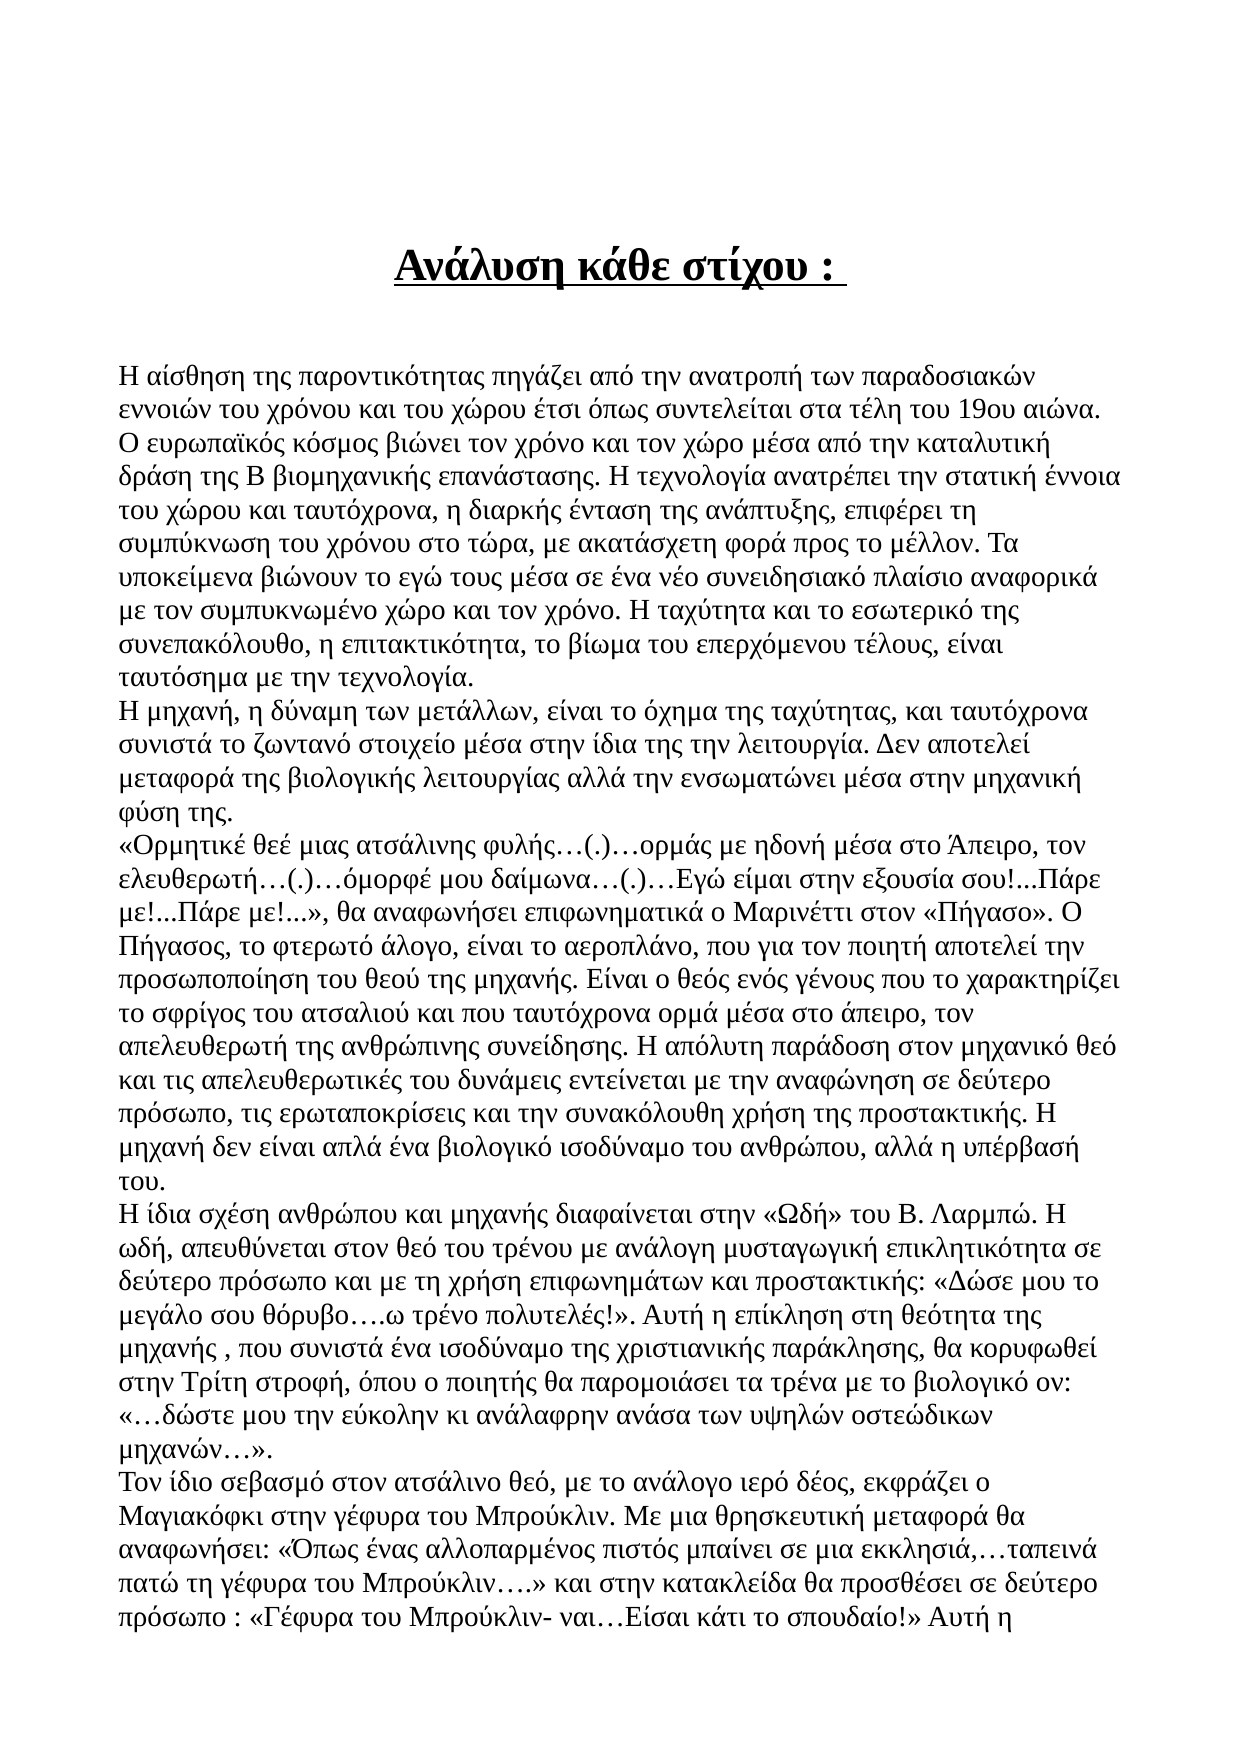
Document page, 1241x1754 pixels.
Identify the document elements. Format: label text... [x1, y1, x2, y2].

text «Ορμητικέ θεέ μιας ατσάλινης φυλής…(.)…ορμάς με ηδονή μέσα στο Άπειρο, τον ελευθερωτή…(.)…όμορφέ μου δαίμωνα…(.)…Εγώ είμαι στην εξουσία σου!...Πάρε με!...Πάρε με!...», θα αναφωνήσει επιφωνηματικά ο Μαρινέττι στον «Πήγασο». Ο Πήγασος, το φτερωτό άλογο, είναι το αεροπλάνο, που για τον ποιητή αποτελεί την προσωποποίηση του θεού της μηχανής. Είναι ο θεός ενός γένους που το χαρακτηρίζει το σφρίγος του ατσαλιού και που ταυτόχρονα ορμά μέσα στο άπειρο, τον απελευθερωτή της ανθρώπινης συνείδησης. Η απόλυτη παράδοση στον μηχανικό θεό και τις απελευθερωτικές του δυνάμεις εντείνεται με την αναφώνηση σε δεύτερο πρόσωπο, τις ερωταποκρίσεις και την συνακόλουθη χρήση της προστακτικής. Η μηχανή δεν είναι απλά ένα βιολογικό ισοδύναμο του ανθρώπου, αλλά η υπέρβασή του. [118, 827, 1122, 1196]
text Ανάλυση κάθε στίχου : [118, 238, 1122, 291]
text Η αίσθηση της παροντικότητας πηγάζει από την ανατροπή των παραδοσιακών εννοιών του χρόνου και του χώρου έτσι όπως συντελείται στα τέλη του 19ου αιώνα. Ο ευρωπαϊκός κόσμος βιώνει τον χρόνο και τον χώρο μέσα από την καταλυτική δράση της Β βιομηχανικής επανάστασης. Η τεχνολογία ανατρέπει την στατική έννοια του χώρου και ταυτόχρονα, η διαρκής ένταση της ανάπτυξης, επιφέρει τη συμπύκνωση του χρόνου στο τώρα, με ακατάσχετη φορά προς το μέλλον. Τα υποκείμενα βιώνουν το εγώ τους μέσα σε ένα νέο συνειδησιακό πλαίσιο αναφορικά με τον συμπυκνωμένο χώρο και τον χρόνο. Η ταχύτητα και το εσωτερικό της συνεπακόλουθο, η επιτακτικότητα, το βίωμα του επερχόμενου τέλους, είναι ταυτόσημα με την τεχνολογία. [118, 358, 1122, 693]
text Τον ίδιο σεβασμό στον ατσάλινο θεό, με το ανάλογο ιερό δέος, εκφράζει ο Μαγιακόφκι στην γέφυρα του Μπρούκλιν. Με μια θρησκευτική μεταφορά θα αναφωνήσει: «Όπως ένας αλλοπαρμένος πιστός μπαίνει σε μια εκκλησιά,…ταπεινά πατώ τη γέφυρα του Μπρούκλιν….» και στην κατακλείδα θα προσθέσει σε δεύτερο πρόσωπο : «Γέφυρα του Μπρούκλιν- ναι…Είσαι κάτι το σπουδαίο!» Αυτή η [118, 1464, 1122, 1632]
text Η μηχανή, η δύναμη των μετάλλων, είναι το όχημα της ταχύτητας, και ταυτόχρονα συνιστά το ζωντανό στοιχείο μέσα στην ίδια της την λειτουργία. Δεν αποτελεί μεταφορά της βιολογικής λειτουργίας αλλά την ενσωματώνει μέσα στην μηχανική φύση της. [118, 693, 1122, 827]
text Η ίδια σχέση ανθρώπου και μηχανής διαφαίνεται στην «Ωδή» του Β. Λαρμπώ. Η ωδή, απευθύνεται στον θεό του τρένου με ανάλογη μυσταγωγική επικλητικότητα σε δεύτερο πρόσωπο και με τη χρήση επιφωνημάτων και προστακτικής: «Δώσε μου το μεγάλο σου θόρυβο….ω τρένο πολυτελές!». Αυτή η επίκληση στη θεότητα της μηχανής , που συνιστά ένα ισοδύναμο της χριστιανικής παράκλησης, θα κορυφωθεί στην Τρίτη στροφή, όπου ο ποιητής θα παρομοιάσει τα τρένα με το βιολογικό ον: «…δώστε μου την εύκολην κι ανάλαφρην ανάσα των υψηλών οστεώδικων μηχανών…». [118, 1196, 1122, 1464]
